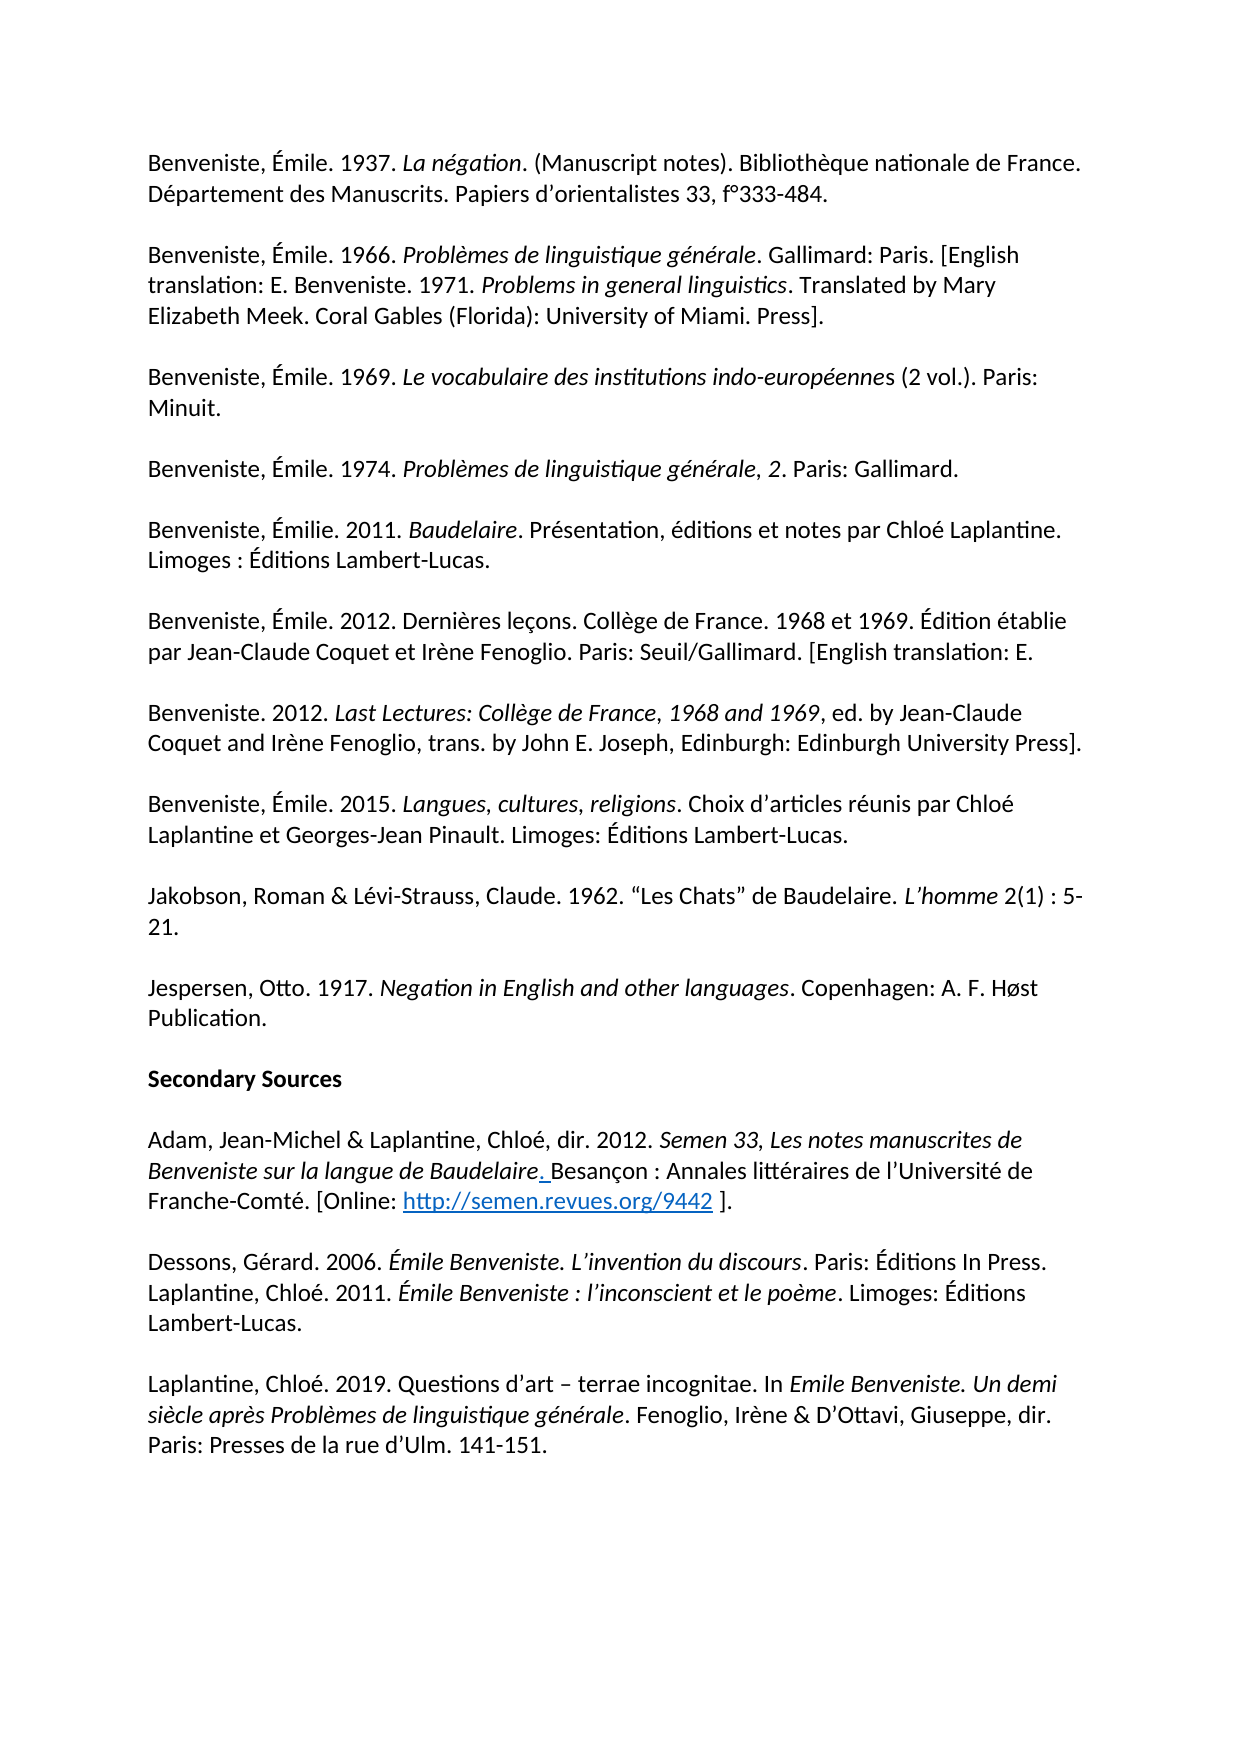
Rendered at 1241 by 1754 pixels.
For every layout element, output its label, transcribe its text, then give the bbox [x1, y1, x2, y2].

text Jespersen, Otto. 1917. Negation in English and other languages. Copenhagen: A. F. Høst Publication. [148, 972, 1093, 1033]
text Jakobson, Roman & Lévi-Strauss, Claude. 1962. “Les Chats” de Baudelaire. L’homme 2(1) : 5-21. [148, 880, 1093, 941]
text Benveniste, Émile. 1974. Problèmes de linguistique générale, 2. Paris: Gallimard. [148, 453, 1093, 483]
text Benveniste, Émile. 2015. Langues, cultures, religions. Choix d’articles réunis par Chloé Laplantine et Georges-Jean Pinault. Limoges: Éditions Lambert-Lucas. [148, 788, 1093, 849]
text Laplantine, Chloé. 2011. Émile Benveniste : l’inconscient et le poème. Limoges: Éditions Lambert-Lucas. [148, 1277, 1093, 1338]
text Dessons, Gérard. 2006. Émile Benveniste. L’invention du discours. Paris: Éditions In Press. [148, 1246, 1093, 1277]
text Benveniste, Émilie. 2011. Baudelaire. Présentation, éditions et notes par Chloé Laplantine. Limoges : Éditions Lambert-Lucas. [148, 514, 1093, 575]
text Benveniste, Émile. 1969. Le vocabulaire des institutions indo-européennes (2 vol.). Paris: Minuit. [148, 361, 1093, 422]
text Benveniste, Émile. 1966. Problèmes de linguistique générale. Gallimard: Paris. [English translation: E. Benveniste. 1971. Problems in general linguistics. Translated by Mary Elizabeth Meek. Coral Gables (Florida): University of Miami. Press]. [148, 239, 1093, 331]
text Benveniste, Émile. 2012. Dernières leçons. Collège de France. 1968 et 1969. Édition établie par Jean-Claude Coquet et Irène Fenoglio. Paris: Seuil/Gallimard. [English translation: E. [148, 605, 1093, 666]
text Secondary Sources [148, 1063, 1093, 1094]
text Adam, Jean-Michel & Laplantine, Chloé, dir. 2012. Semen 33, Les notes manuscrites de Benveniste sur la langue de Baudelaire. Besançon : Annales littéraires de l’Université de Franche-Comté. [Online: http://semen.revues.org/9442 ]. [148, 1124, 1093, 1216]
text Benveniste. 2012. Last Lectures: Collège de France, 1968 and 1969, ed. by Jean-Claude Coquet and Irène Fenoglio, trans. by John E. Joseph, Edinburgh: Edinburgh University Press]. [148, 697, 1093, 758]
text Laplantine, Chloé. 2019. Questions d’art – terrae incognitae. In Emile Benveniste. Un demi siècle après Problèmes de linguistique générale. Fenoglio, Irène & D’Ottavi, Giuseppe, dir. Paris: Presses de la rue d’Ulm. 141-151. [148, 1368, 1093, 1460]
text Benveniste, Émile. 1937. La négation. (Manuscript notes). Bibliothèque nationale de France. Département des Manuscrits. Papiers d’orientalistes 33, f°333-484. [148, 148, 1093, 209]
